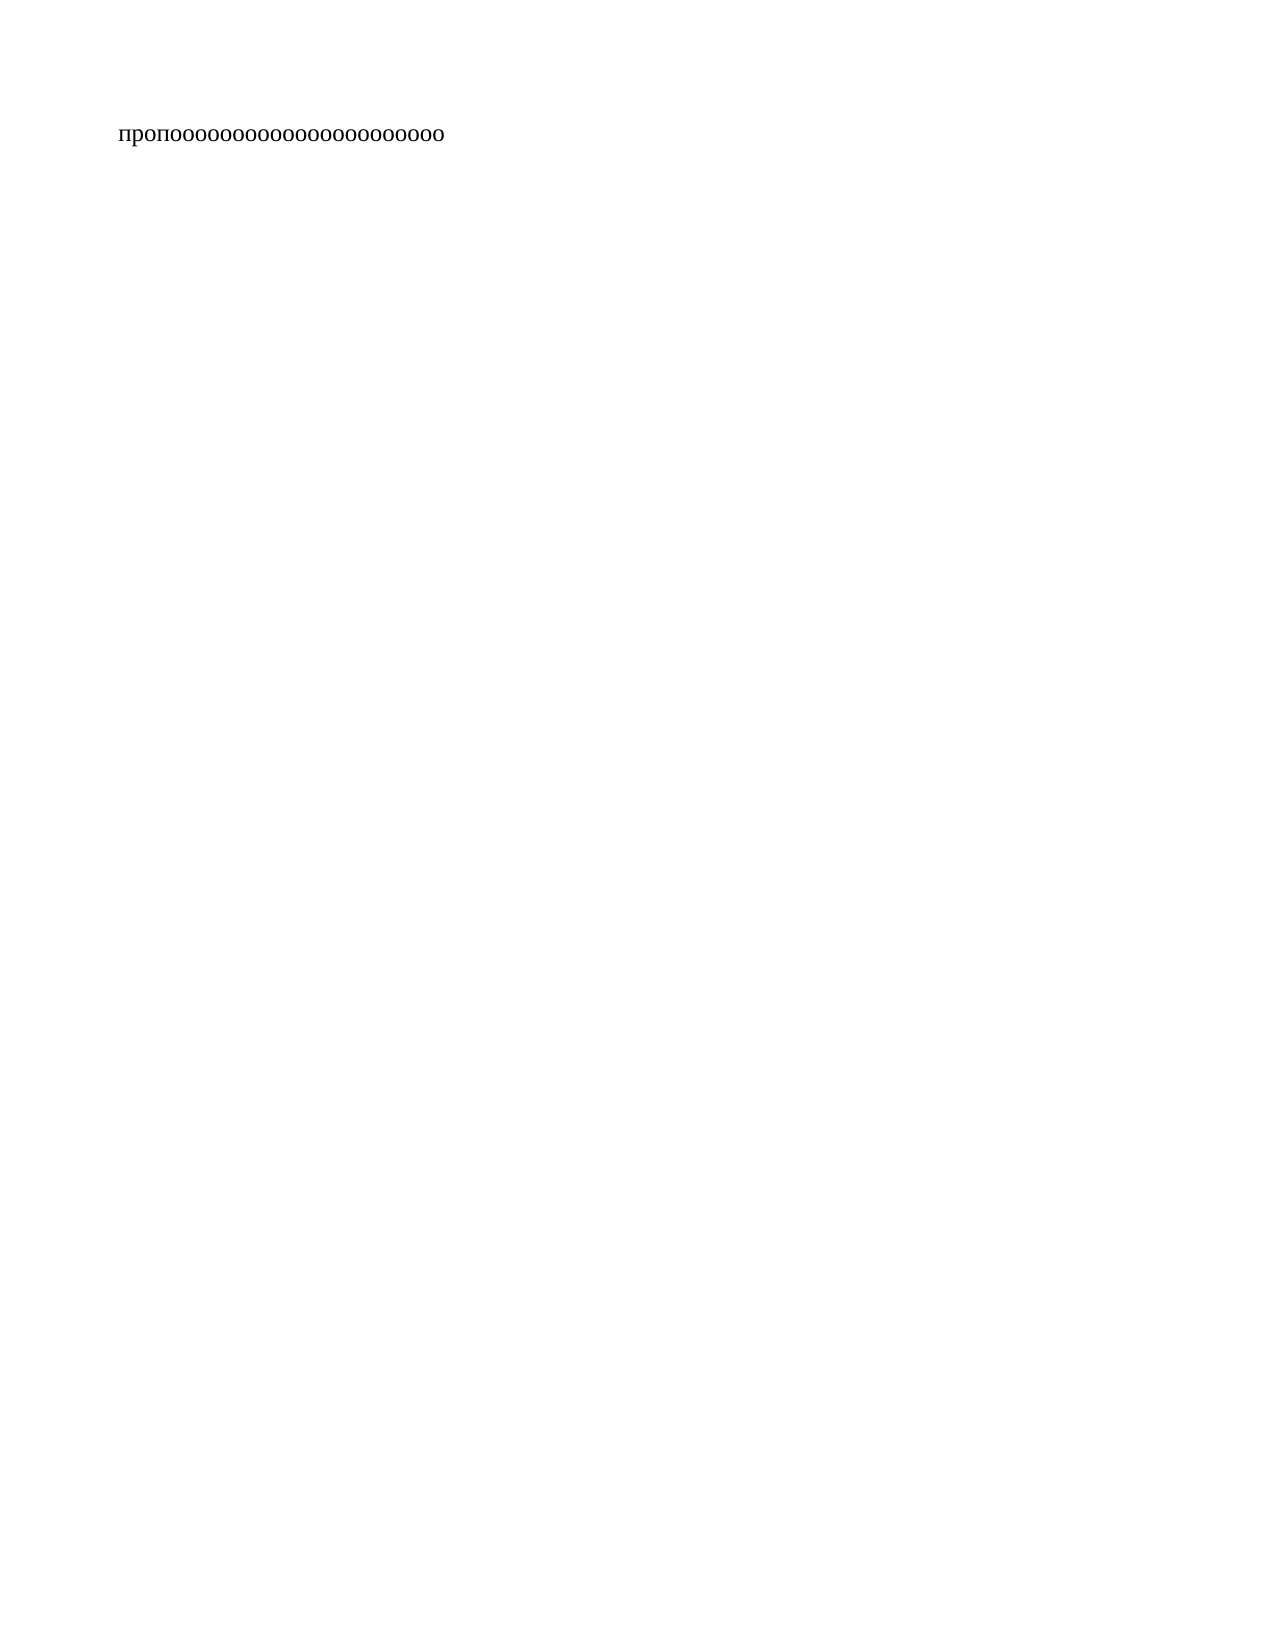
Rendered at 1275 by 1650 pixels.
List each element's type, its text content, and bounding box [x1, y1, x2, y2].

text пропоооооооооооооооооооооо [118, 118, 1157, 147]
